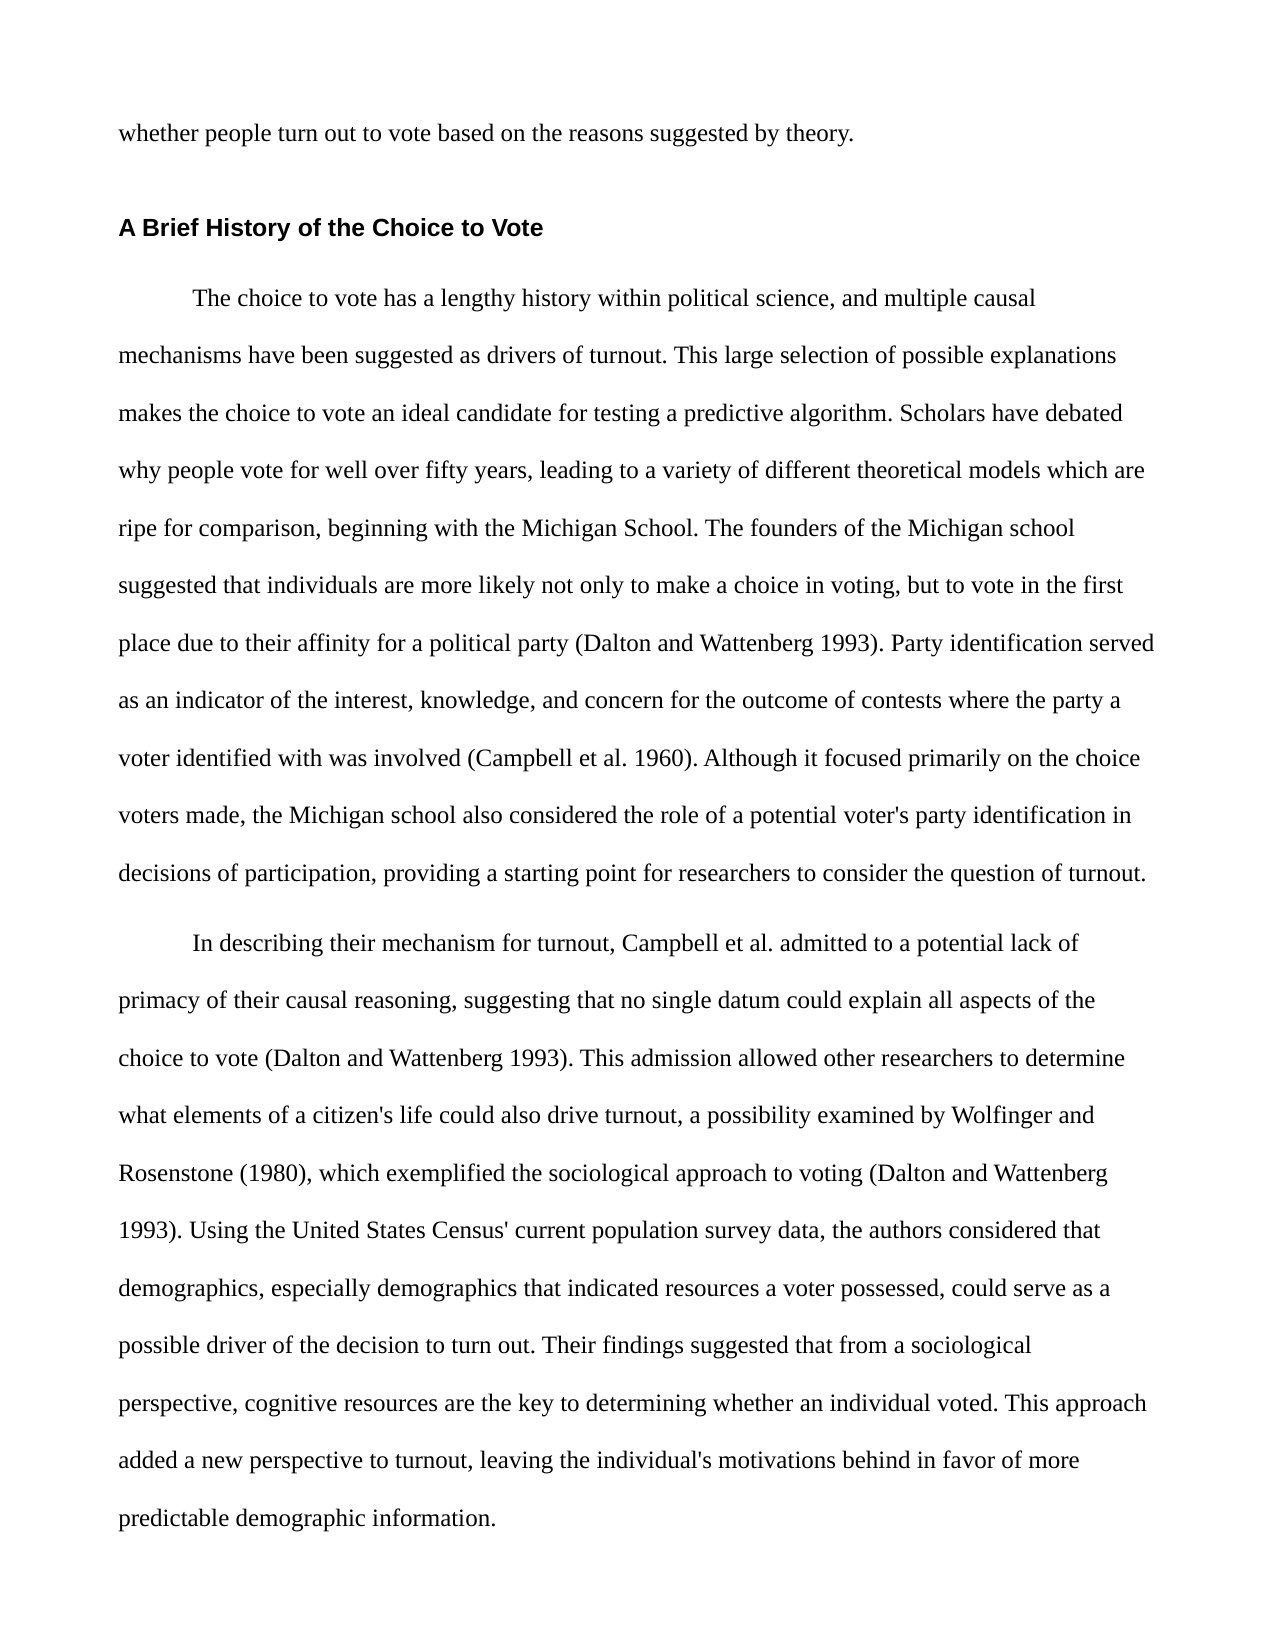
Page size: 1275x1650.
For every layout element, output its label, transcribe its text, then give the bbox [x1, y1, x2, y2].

text The choice to vote has a lengthy history within political science, and multiple causal mechanisms have been suggested as drivers of turnout. This large selection of possible explanations makes the choice to vote an ideal candidate for testing a predictive algorithm. Scholars have debated why people vote for well over fifty years, leading to a variety of different theoretical models which are ripe for comparison, beginning with the Michigan School. The founders of the Michigan school suggested that individuals are more likely not only to make a choice in voting, but to vote in the first place due to their affinity for a political party (Dalton and Wattenberg 1993). Party identification served as an indicator of the interest, knowledge, and concern for the outcome of contests where the party a voter identified with was involved (Campbell et al. 1960). Although it focused primarily on the choice voters made, the Michigan school also considered the role of a potential voter's party identification in decisions of participation, providing a starting point for researchers to consider the question of turnout. [118, 283, 1157, 886]
subtitle A Brief History of the Choice to Vote [118, 213, 1157, 242]
text In describing their mechanism for turnout, Campbell et al. admitted to a potential lack of primacy of their causal reasoning, suggesting that no single datum could explain all aspects of the choice to vote (Dalton and Wattenberg 1993). This admission allowed other researchers to determine what elements of a citizen's life could also drive turnout, a possibility examined by Wolfinger and Rosenstone (1980), which exemplified the sociological approach to voting (Dalton and Wattenberg 1993). Using the United States Census' current population survey data, the authors considered that demographics, especially demographics that indicated resources a voter possessed, could serve as a possible driver of the decision to turn out. Their findings suggested that from a sociological perspective, cognitive resources are the key to determining whether an individual voted. This approach added a new perspective to turnout, leaving the individual's motivations behind in favor of more predictable demographic information. [118, 928, 1157, 1531]
text whether people turn out to vote based on the reasons suggested by theory. [118, 118, 1157, 147]
